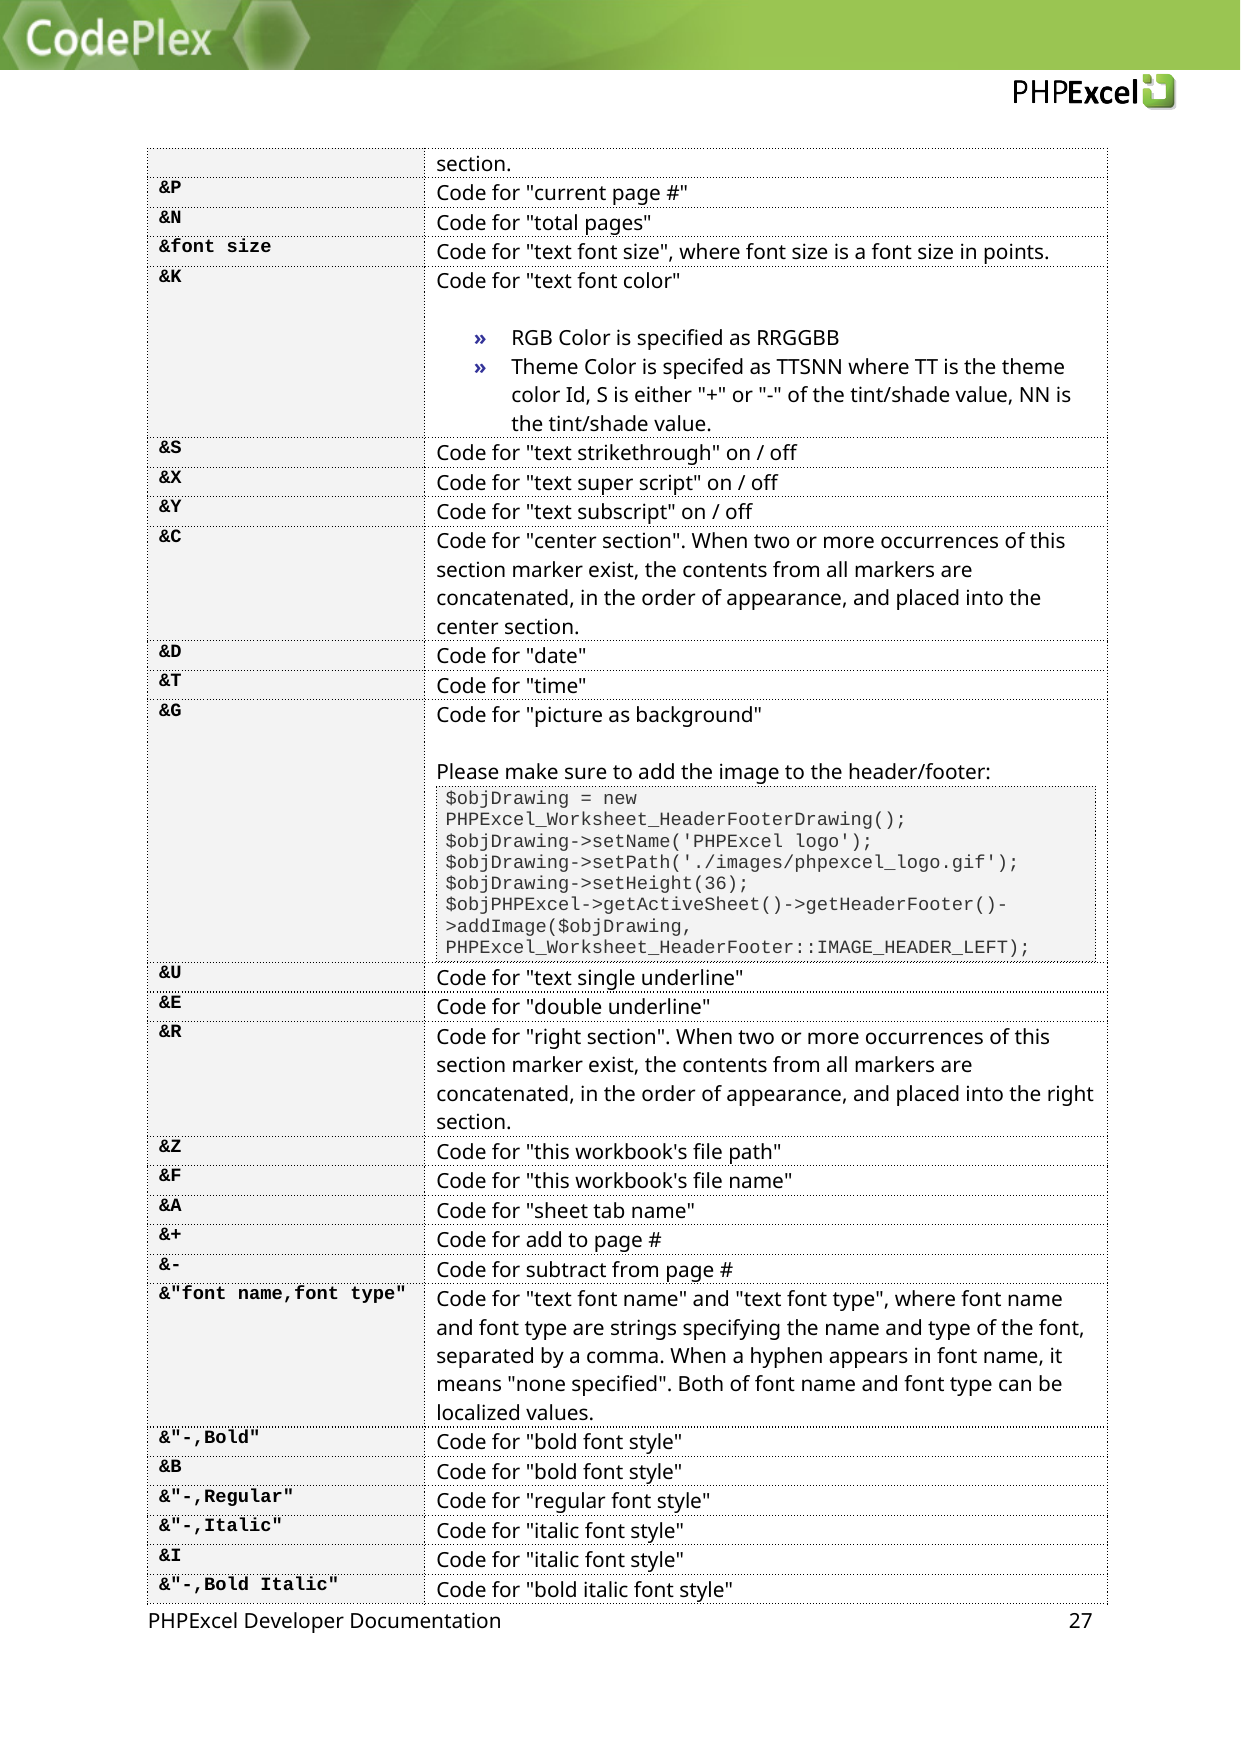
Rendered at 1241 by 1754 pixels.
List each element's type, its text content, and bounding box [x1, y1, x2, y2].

table_cell &C [148, 526, 425, 640]
table_cell &A [148, 1195, 425, 1224]
table_cell &G [148, 699, 425, 962]
table_cell &F [148, 1165, 425, 1195]
table_cell Code for "total pages" [425, 207, 1107, 236]
table_cell &"-,Bold Italic" [148, 1574, 425, 1603]
table_cell &U [148, 962, 425, 991]
table_cell Code for "text subscript" on / off [425, 496, 1107, 526]
table_cell Code for "text single underline" [425, 962, 1107, 991]
table_cell Code for "this workbook's file name" [425, 1165, 1107, 1195]
table_cell &- [148, 1254, 425, 1283]
table_cell Code for "text super script" on / off [425, 467, 1107, 496]
table_cell Code for "italic font style" [425, 1515, 1107, 1544]
table_cell Code for "text font color" RGB Color is specified as RRGGBB Theme Color is specifed as TTSNN where TT is the theme color Id, S is either "+" or "-" of the tint/shade value, NN is the tint/shade value. [425, 266, 1107, 437]
table_cell Code for "italic font style" [425, 1544, 1107, 1574]
table_cell &T [148, 670, 425, 699]
table_cell Code for "date" [425, 640, 1107, 670]
table_cell Code for "sheet tab name" [425, 1195, 1107, 1224]
table_cell &+ [148, 1224, 425, 1254]
table_cell Code for "time" [425, 670, 1107, 699]
table_cell Code for add to page # [425, 1224, 1107, 1254]
table_cell &"-,Bold" [148, 1426, 425, 1456]
table_cell &X [148, 467, 425, 496]
table_cell Code for "bold font style" [425, 1456, 1107, 1485]
table_cell &"-,Italic" [148, 1515, 425, 1544]
table_cell Code for "this workbook's file path" [425, 1136, 1107, 1165]
table_cell &E [148, 991, 425, 1021]
table_cell Code for "bold font style" [425, 1426, 1107, 1456]
table_cell Code for "right section". When two or more occurrences of this section marker exist, the contents from all markers are concatenated, in the order of appearance, and placed into the right section. [425, 1021, 1107, 1136]
table_cell &N [148, 207, 425, 236]
table_cell Code for "text strikethrough" on / off [425, 437, 1107, 467]
table_cell Code for "text font name" and "text font type", where font name and font type are strings specifying the name and type of the font, separated by a comma. When a hyphen appears in font name, it means "none specified". Both of font name and font type can be localized values. [425, 1283, 1107, 1426]
table_cell &font size [148, 236, 425, 266]
table_cell &D [148, 640, 425, 670]
table_cell &B [148, 1456, 425, 1485]
table_cell &P [148, 177, 425, 207]
table_cell Code for "bold italic font style" [425, 1574, 1107, 1603]
table_cell &S [148, 437, 425, 467]
table_header [148, 148, 425, 177]
table_cell &Y [148, 496, 425, 526]
table_cell &I [148, 1544, 425, 1574]
table_cell &K [148, 266, 425, 437]
table_cell &R [148, 1021, 425, 1136]
table_cell Code for "current page #" [425, 177, 1107, 207]
table_header section. [425, 148, 1107, 177]
table_cell Code for "center section". When two or more occurrences of this section marker exist, the contents from all markers are concatenated, in the order of appearance, and placed into the center section. [425, 526, 1107, 640]
table_cell Code for "double underline" [425, 991, 1107, 1021]
table_cell &"-,Regular" [148, 1485, 425, 1515]
table_cell &Z [148, 1136, 425, 1165]
table_cell Code for "regular font style" [425, 1485, 1107, 1515]
table_cell &"font name,font type" [148, 1283, 425, 1426]
table_cell Code for "picture as background" Please make sure to add the image to the header/footer: $objDrawing = new PHPExcel_Worksheet_HeaderFooterDrawing(); $objDrawing->setName('PHPExcel logo'); $objDrawing->setPath('./images/phpexcel_logo.gif'); $objDrawing->setHeight(36); $objPHPExcel->getActiveSheet()->getHeaderFooter()->addImage($objDrawing, PHPExcel_Worksheet_HeaderFooter::IMAGE_HEADER_LEFT); [425, 699, 1107, 962]
table_cell Code for subtract from page # [425, 1254, 1107, 1283]
table_cell Code for "text font size", where font size is a font size in points. [425, 236, 1107, 266]
